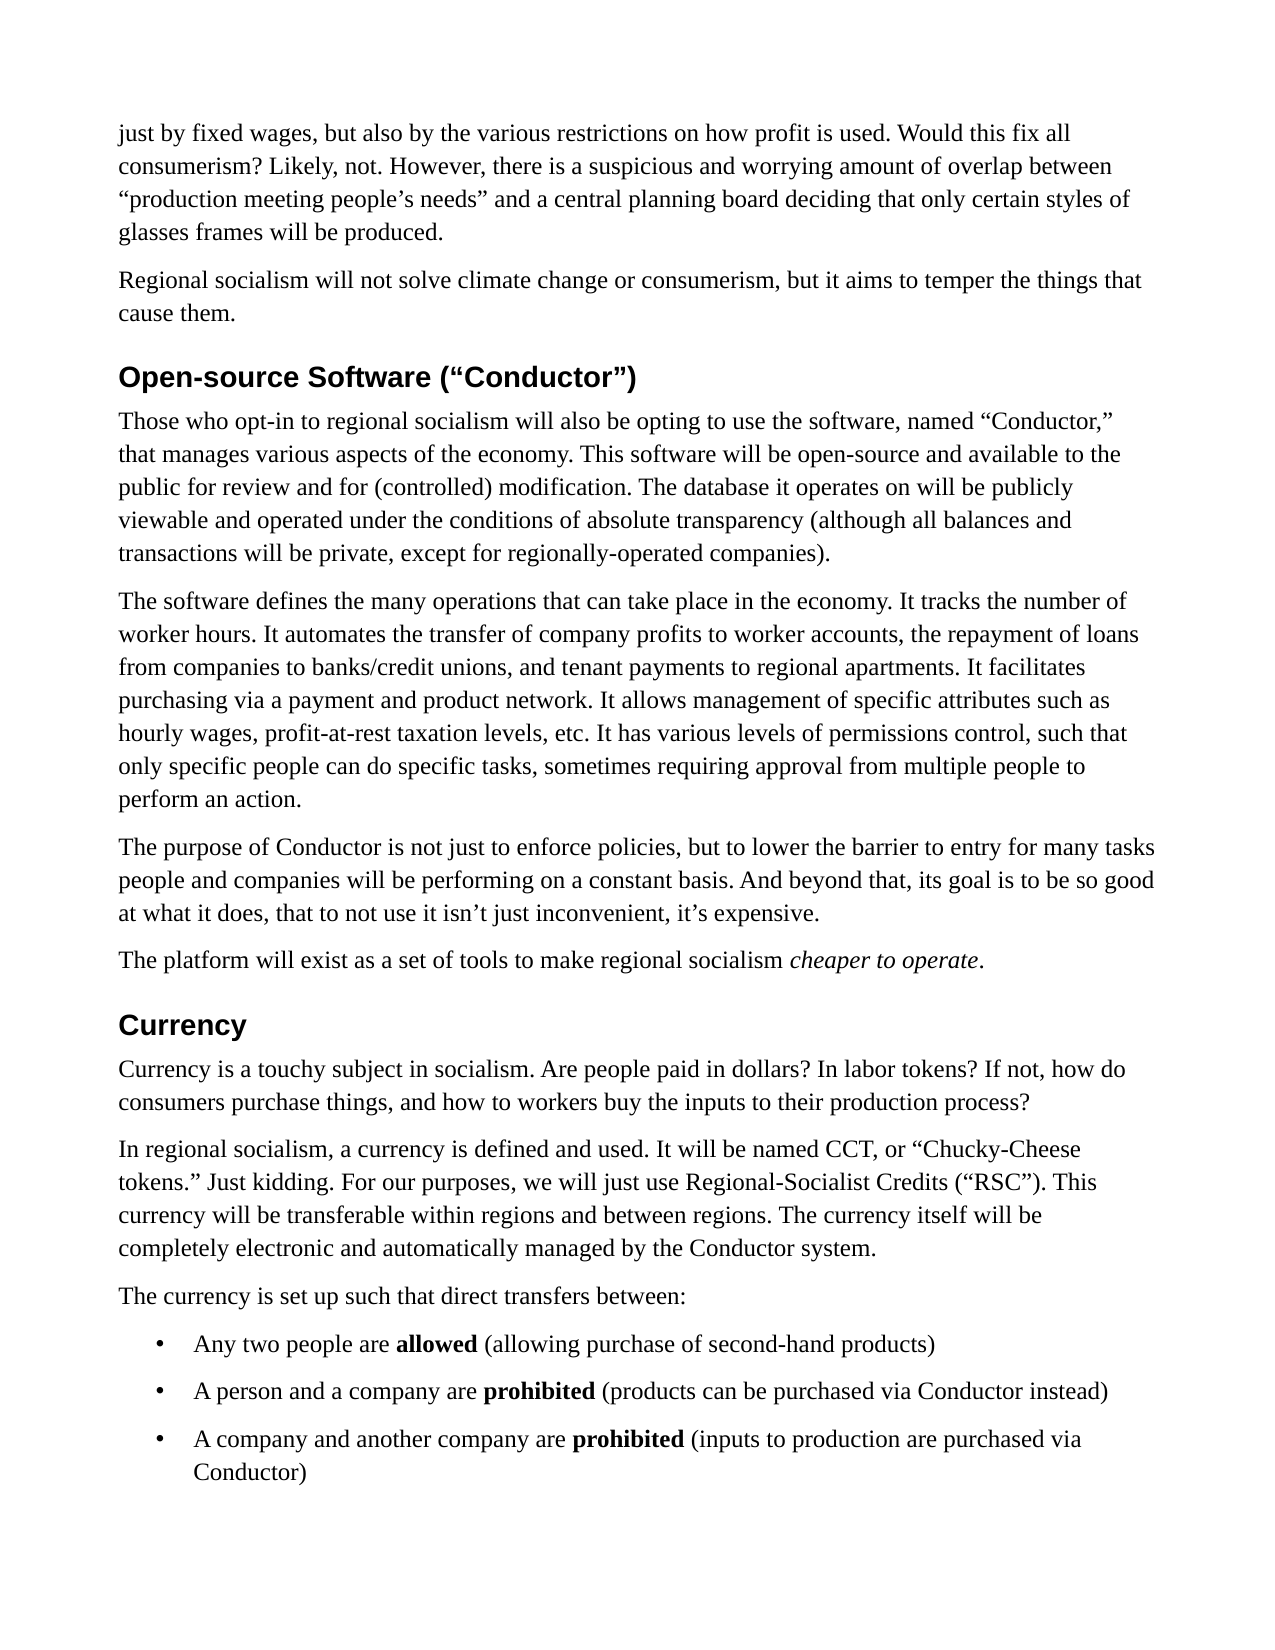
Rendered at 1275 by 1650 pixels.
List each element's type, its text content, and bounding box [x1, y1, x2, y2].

text Those who opt-in to regional socialism will also be opting to use the software, named “Conductor,” that manages various aspects of the economy. This software will be open-source and available to the public for review and for (controlled) modification. The database it operates on will be publicly viewable and operated under the conditions of absolute transparency (although all balances and transactions will be private, except for regionally-operated companies). [118, 406, 1157, 567]
text The software defines the many operations that can take place in the economy. It tracks the number of worker hours. It automates the transfer of company profits to worker accounts, the repayment of loans from companies to banks/credit unions, and tenant payments to regional apartments. It facilitates purchasing via a payment and product network. It allows management of specific attributes such as hourly wages, profit-at-rest taxation levels, etc. It has various levels of permissions control, such that only specific people can do specific tasks, sometimes requiring approval from multiple people to perform an action. [118, 586, 1157, 813]
list A company and another company are prohibited (inputs to production are purchased via Conductor) [156, 1424, 1157, 1486]
subtitle Currency [118, 1007, 1157, 1041]
text The platform will exist as a set of tools to make regional socialism cheaper to operate. [118, 945, 1157, 974]
text The currency is set up such that direct transfers between: [118, 1281, 1157, 1310]
list Any two people are allowed (allowing purchase of second-hand products) [156, 1329, 1157, 1357]
list A person and a company are prohibited (products can be purchased via Conductor instead) [156, 1376, 1157, 1405]
text The purpose of Conductor is not just to enforce policies, but to lower the barrier to entry for many tasks people and companies will be performing on a constant basis. And beyond that, its goal is to be so good at what it does, that to not use it isn’t just inconvenient, it’s expensive. [118, 832, 1157, 926]
subtitle Open-source Software (“Conductor”) [118, 360, 1157, 394]
text Regional socialism will not solve climate change or consumerism, but it aims to temper the things that cause them. [118, 265, 1157, 327]
text In regional socialism, a currency is defined and used. It will be named CCT, or “Chucky-Cheese tokens.” Just kidding. For our purposes, we will just use Regional-Socialist Credits (“RSC”). This currency will be transferable within regions and between regions. The currency itself will be completely electronic and automatically managed by the Conductor system. [118, 1134, 1157, 1262]
text just by fixed wages, but also by the various restrictions on how profit is used. Would this fix all consumerism? Likely, not. However, there is a suspicious and worrying amount of overlap between “production meeting people’s needs” and a central planning board deciding that only certain styles of glasses frames will be produced. [118, 118, 1157, 246]
text Currency is a touchy subject in socialism. Are people paid in dollars? In labor tokens? If not, how do consumers purchase things, and how to workers buy the inputs to their production process? [118, 1054, 1157, 1116]
